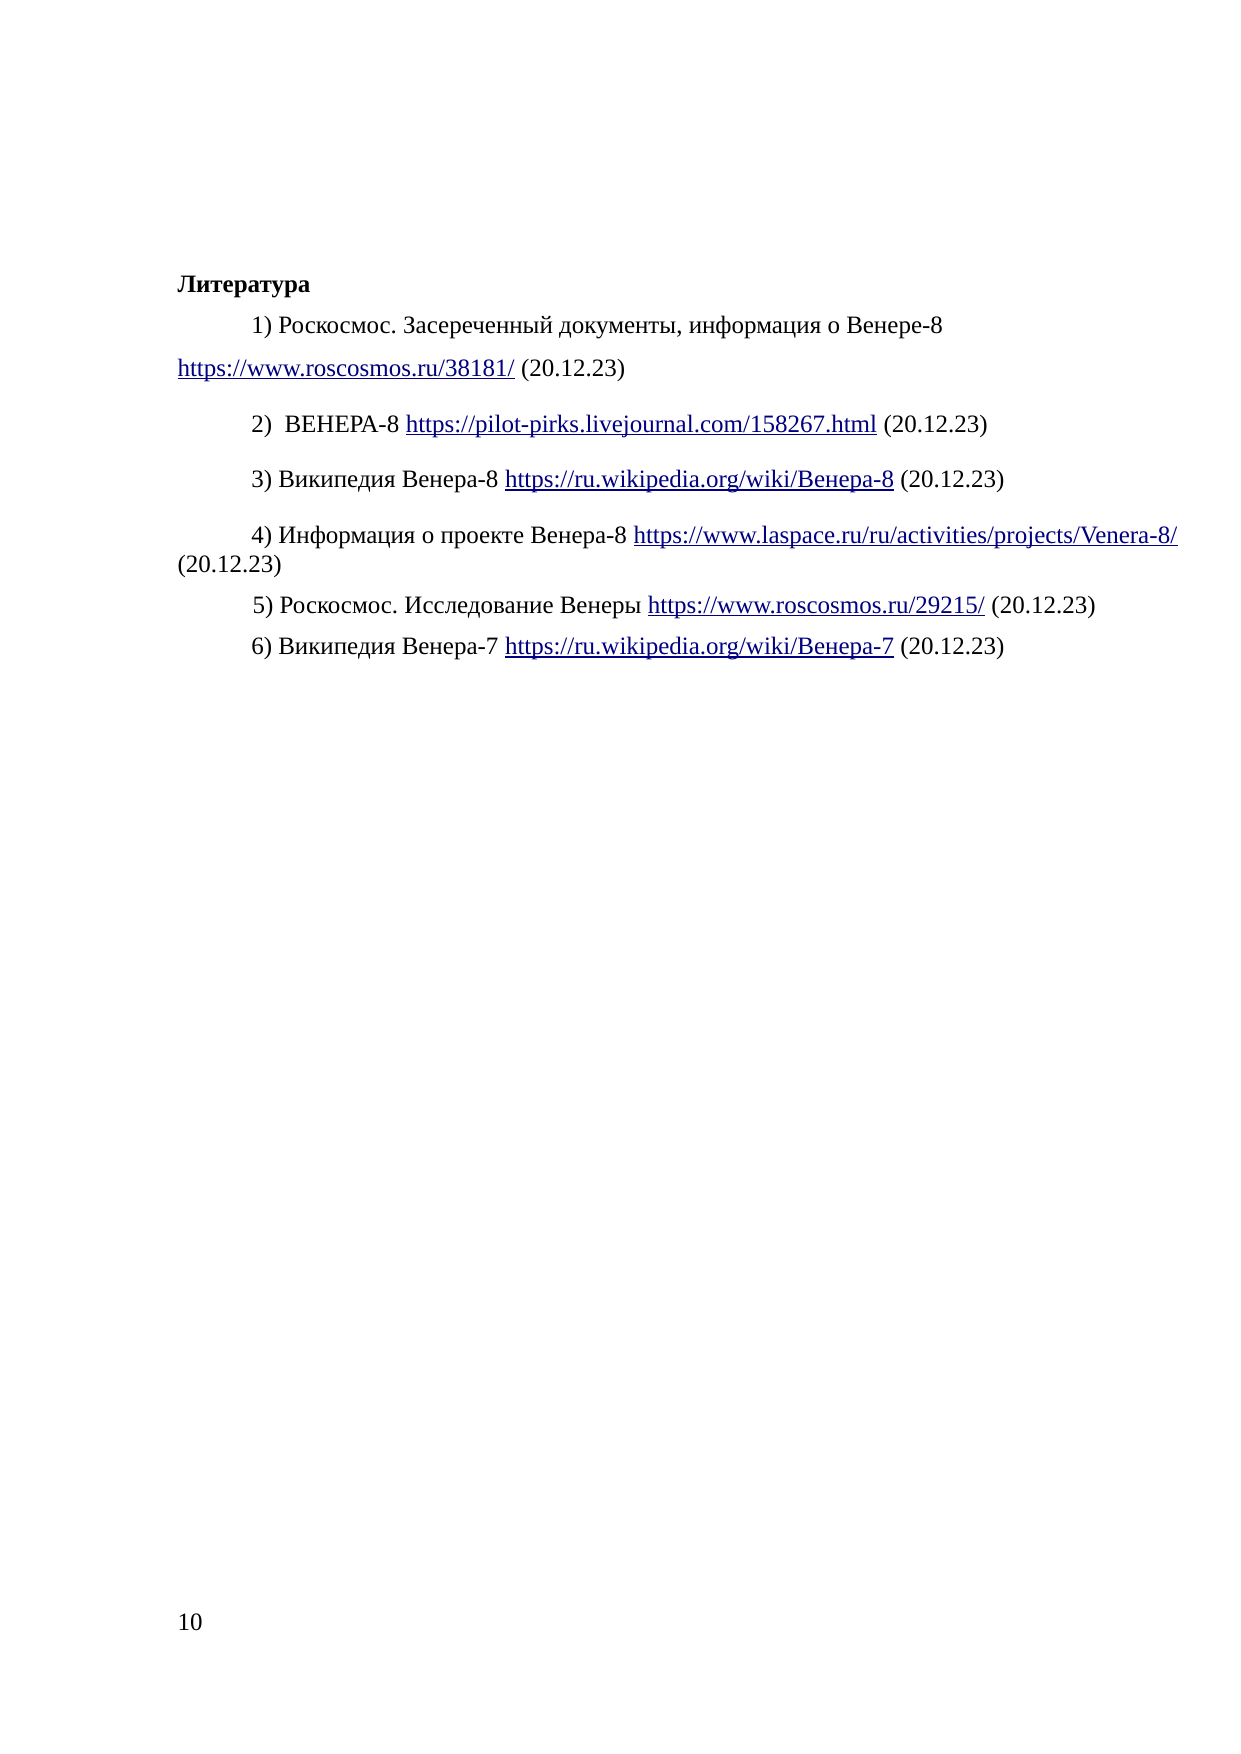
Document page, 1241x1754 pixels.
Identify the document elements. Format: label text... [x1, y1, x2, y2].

text 6) Википедия Венера-7 https://ru.wikipedia.org/wiki/Венера-7 (20.12.23) [177, 631, 1181, 660]
text 3) Википедия Венера-8 https://ru.wikipedia.org/wiki/Венера-8 (20.12.23) [177, 464, 1181, 493]
subtitle Литература [177, 269, 1181, 297]
text 2) ВЕНЕРА-8 https://pilot-pirks.livejournal.com/158267.html (20.12.23) [177, 409, 1181, 437]
text 1) Роскосмос. Засереченный документы, информация о Венере-8 https://www.roscosmos.ru/38181/ (20.12.23) [177, 310, 1181, 382]
text 5) Роскосмос. Исследование Венеры https://www.roscosmos.ru/29215/ (20.12.23) [177, 590, 1181, 619]
text 4) Информация о проекте Венера-8 https://www.laspace.ru/ru/activities/projects/Venera-8/ (20.12.23) [177, 520, 1181, 577]
